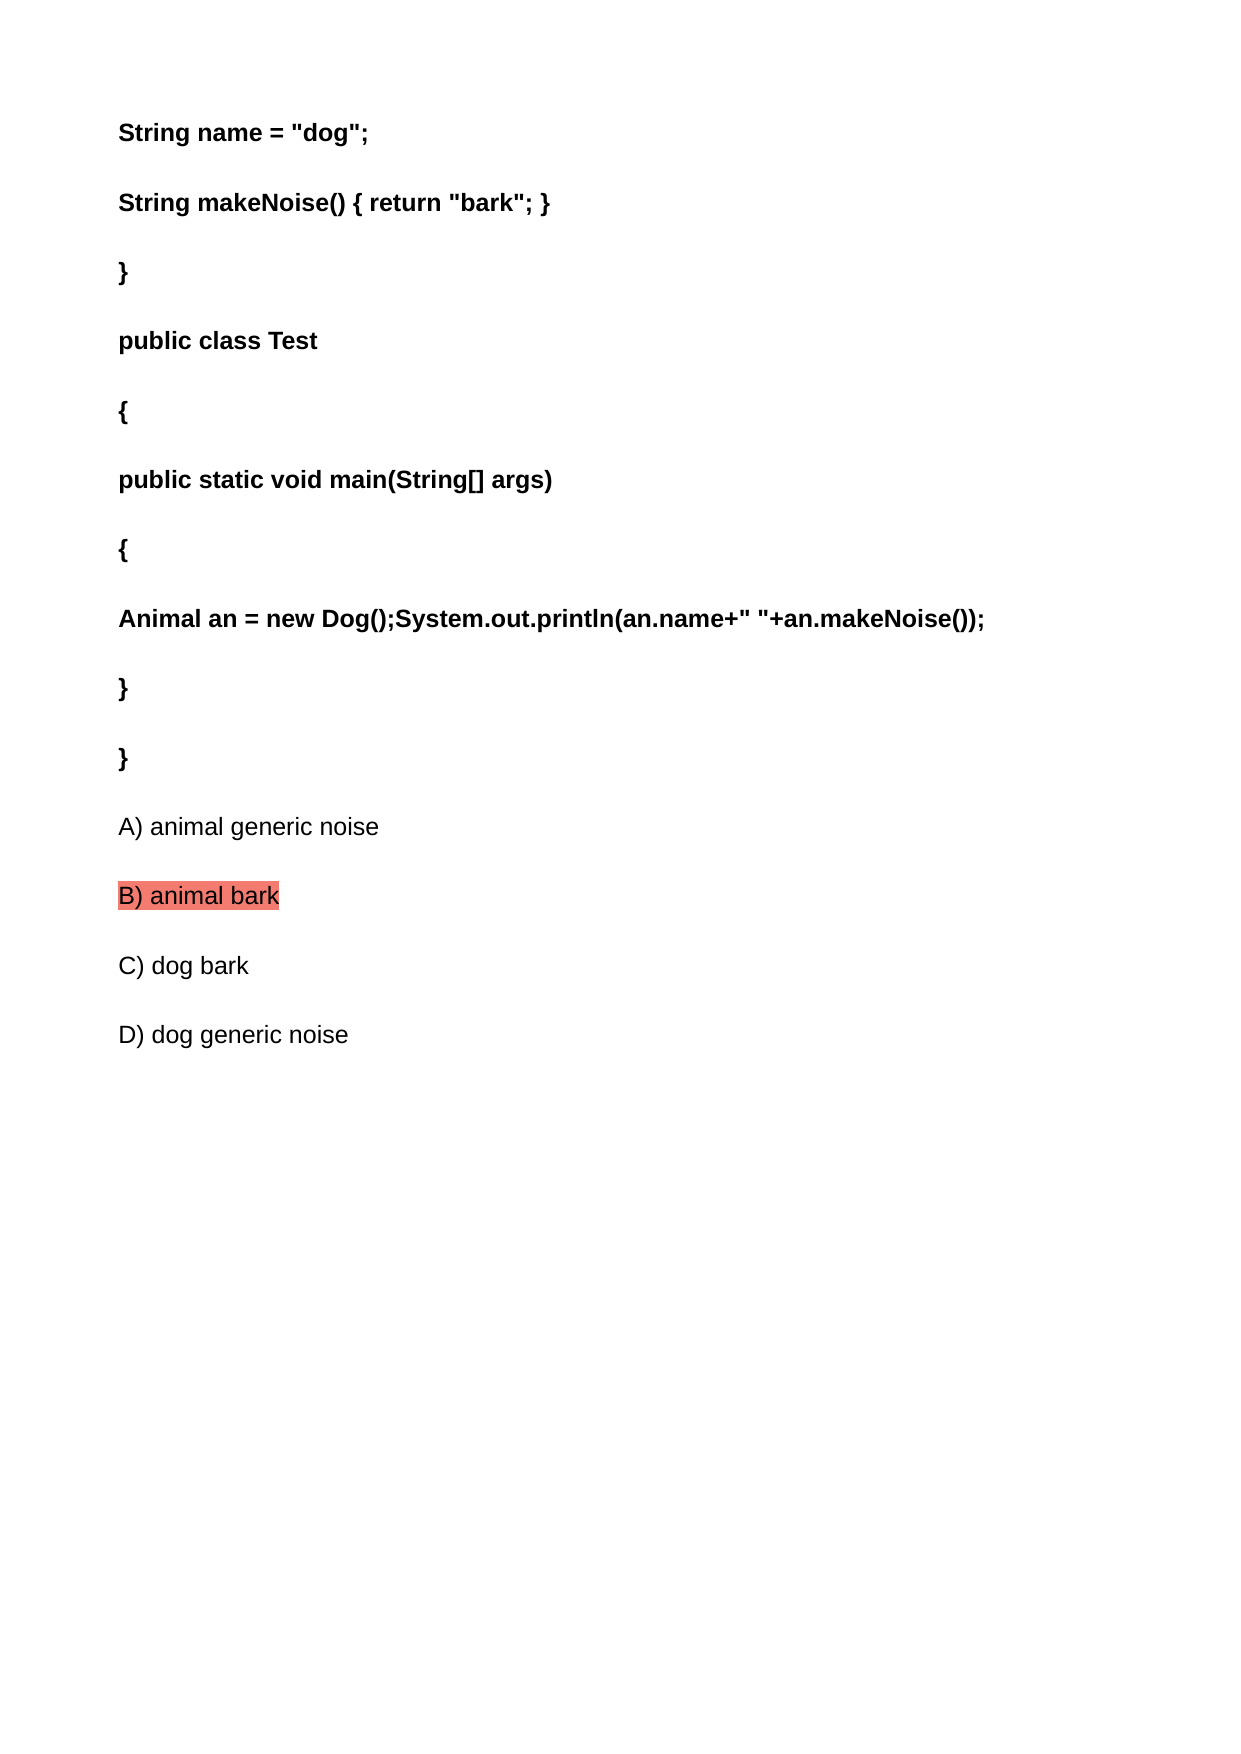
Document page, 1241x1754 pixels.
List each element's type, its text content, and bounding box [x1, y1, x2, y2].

text } [118, 257, 1122, 286]
text String makeNoise() { return "bark"; } [118, 187, 1122, 216]
text D) dog generic noise [118, 1020, 1122, 1049]
text C) dog bark [118, 951, 1122, 979]
text } [118, 673, 1122, 702]
text } [118, 742, 1122, 771]
text { [118, 396, 1122, 424]
text B) animal bark [118, 881, 1122, 910]
text public class Test [118, 326, 1122, 355]
text public static void main(String[] args) [118, 465, 1122, 494]
text Animal an = new Dog();System.out.println(an.name+" "+an.makeNoise()); [118, 604, 1122, 632]
text String name = "dog"; [118, 118, 1122, 147]
text A) animal generic noise [118, 812, 1122, 841]
text { [118, 534, 1122, 563]
